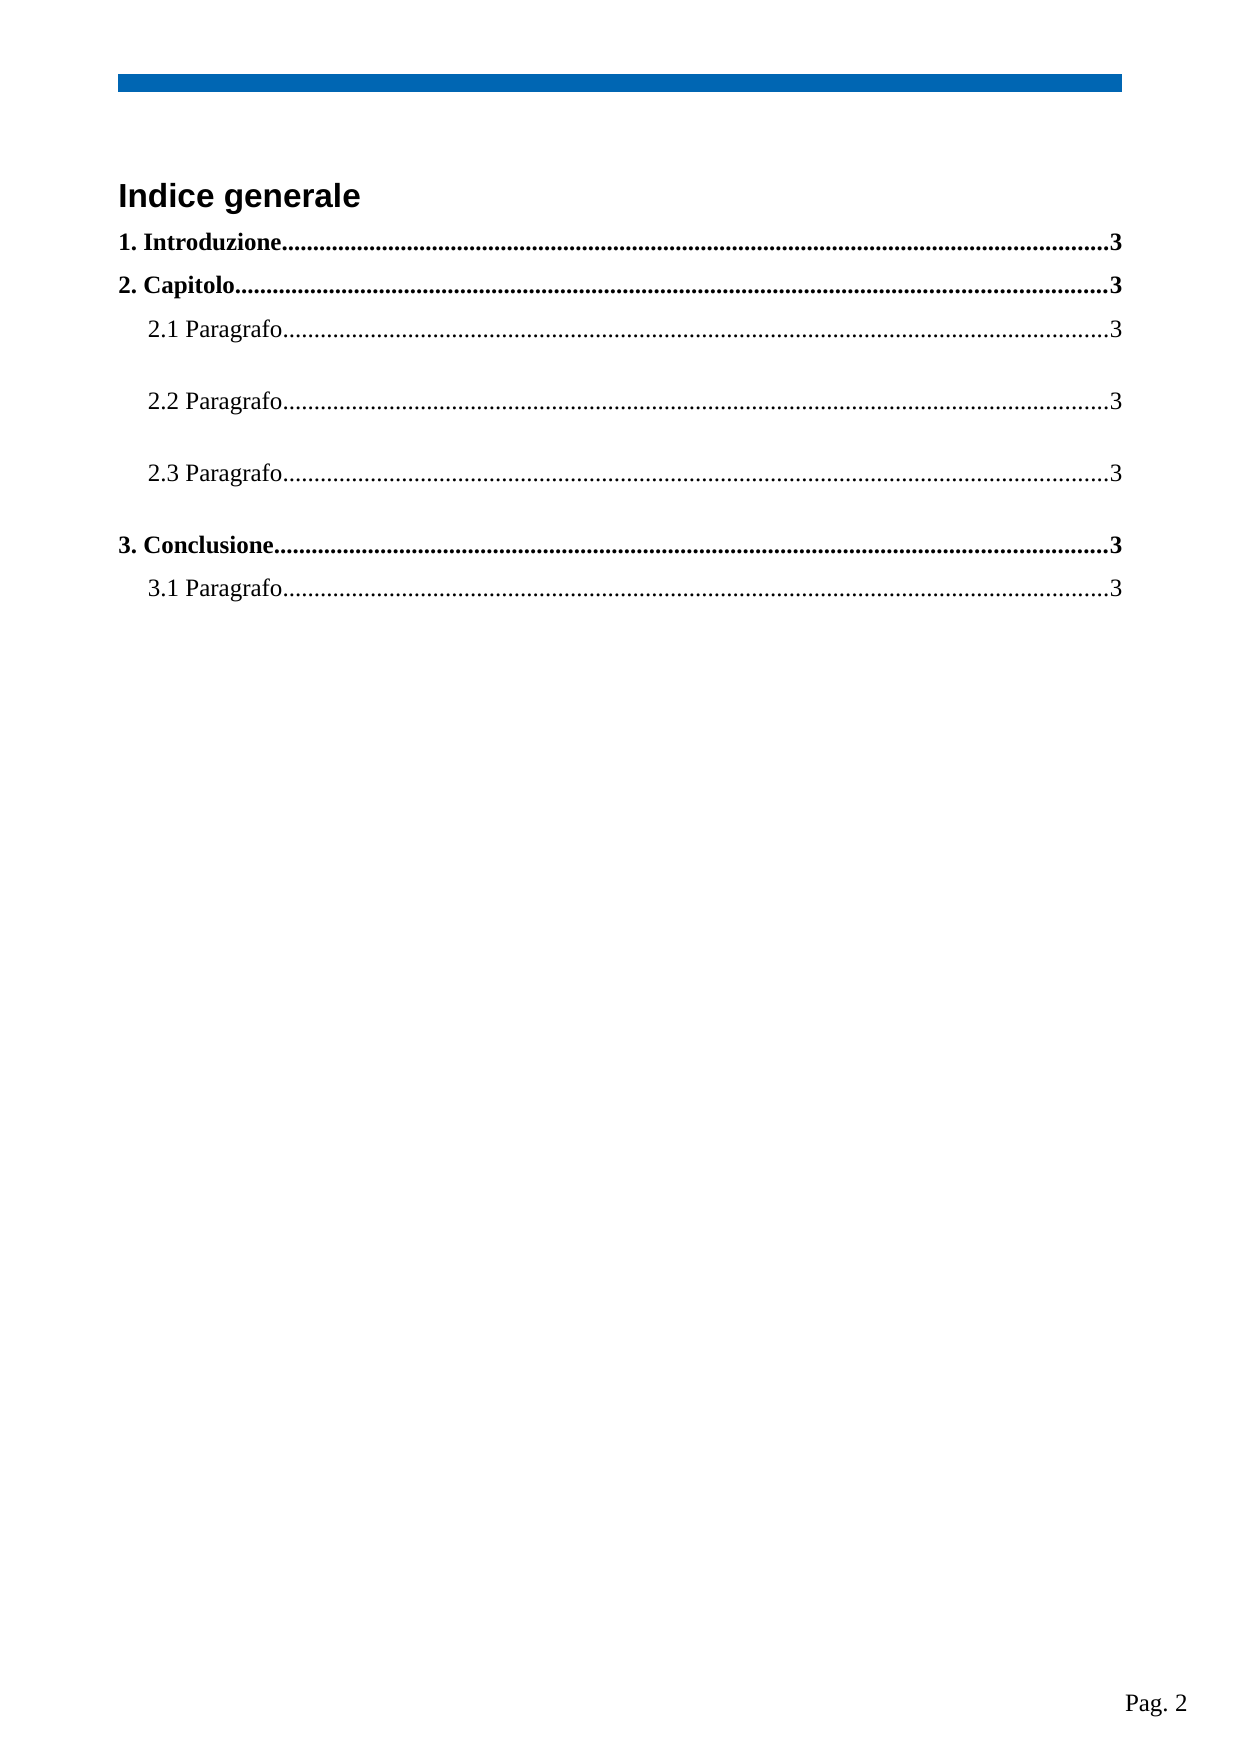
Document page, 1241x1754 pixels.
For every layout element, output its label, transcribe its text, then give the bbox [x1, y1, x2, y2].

text 3.1 Paragrafo 3 [148, 573, 1122, 602]
text 2.2 Paragrafo 3 [148, 386, 1122, 415]
subtitle Indice generale [118, 176, 1122, 215]
text 2.1 Paragrafo 3 [148, 314, 1122, 343]
text 2. Capitolo 3 [118, 271, 1122, 299]
text 3. Conclusione 3 [118, 530, 1122, 558]
text 2.3 Paragrafo 3 [148, 458, 1122, 487]
text 1. Introduzione 3 [118, 227, 1122, 256]
